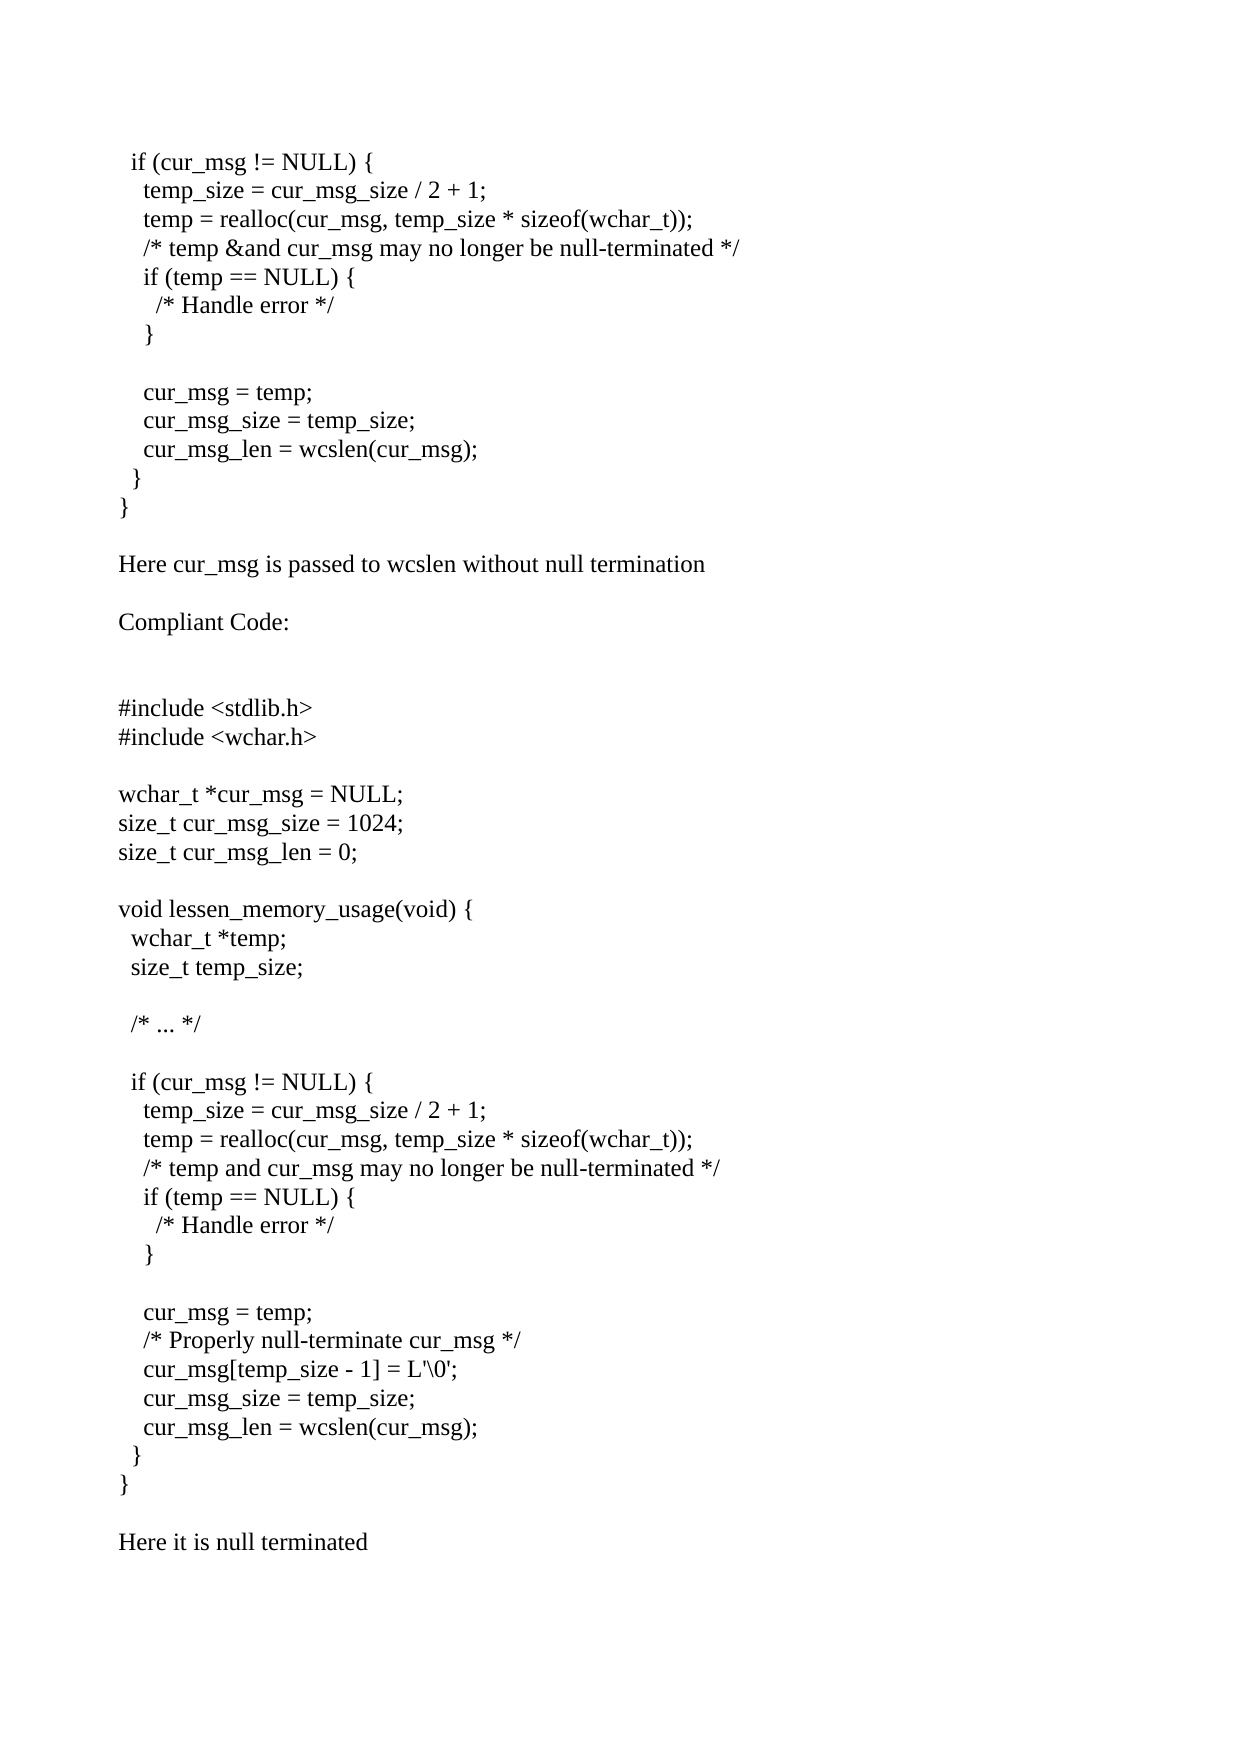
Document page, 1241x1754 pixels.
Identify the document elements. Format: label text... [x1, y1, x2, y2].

text if (cur_msg != NULL) { [118, 1067, 1122, 1096]
text } [118, 1441, 1122, 1469]
text } [118, 1239, 1122, 1268]
text cur_msg = temp; [118, 377, 1122, 406]
text void lessen_memory_usage(void) { [118, 894, 1122, 923]
text cur_msg = temp; [118, 1297, 1122, 1326]
text size_t cur_msg_len = 0; [118, 837, 1122, 866]
text /* ... */ [118, 1009, 1122, 1038]
text cur_msg_size = temp_size; [118, 406, 1122, 434]
text /* Properly null-terminate cur_msg */ [118, 1326, 1122, 1354]
text if (cur_msg != NULL) { [118, 147, 1122, 176]
text } [118, 492, 1122, 521]
text /* Handle error */ [118, 1211, 1122, 1239]
text #include <stdlib.h> [118, 693, 1122, 722]
text cur_msg_len = wcslen(cur_msg); [118, 1412, 1122, 1441]
text #include <wchar.h> [118, 722, 1122, 751]
text } [118, 463, 1122, 492]
text } [118, 1469, 1122, 1498]
text cur_msg_len = wcslen(cur_msg); [118, 434, 1122, 463]
text } [118, 319, 1122, 348]
text Here cur_msg is passed to wcslen without null termination [118, 549, 1122, 578]
text /* temp &and cur_msg may no longer be null-terminated */ [118, 233, 1122, 262]
text cur_msg_size = temp_size; [118, 1383, 1122, 1412]
text size_t cur_msg_size = 1024; [118, 808, 1122, 837]
text cur_msg[temp_size - 1] = L'\0'; [118, 1354, 1122, 1383]
text if (temp == NULL) { [118, 262, 1122, 291]
text /* temp and cur_msg may no longer be null-terminated */ [118, 1153, 1122, 1182]
text temp_size = cur_msg_size / 2 + 1; [118, 1096, 1122, 1124]
text /* Handle error */ [118, 291, 1122, 319]
text temp = realloc(cur_msg, temp_size * sizeof(wchar_t)); [118, 1124, 1122, 1153]
text wchar_t *cur_msg = NULL; [118, 779, 1122, 808]
text temp = realloc(cur_msg, temp_size * sizeof(wchar_t)); [118, 204, 1122, 233]
text if (temp == NULL) { [118, 1182, 1122, 1211]
text size_t temp_size; [118, 952, 1122, 981]
text Compliant Code: [118, 607, 1122, 636]
text wchar_t *temp; [118, 923, 1122, 952]
text temp_size = cur_msg_size / 2 + 1; [118, 176, 1122, 204]
text Here it is null terminated [118, 1527, 1122, 1556]
